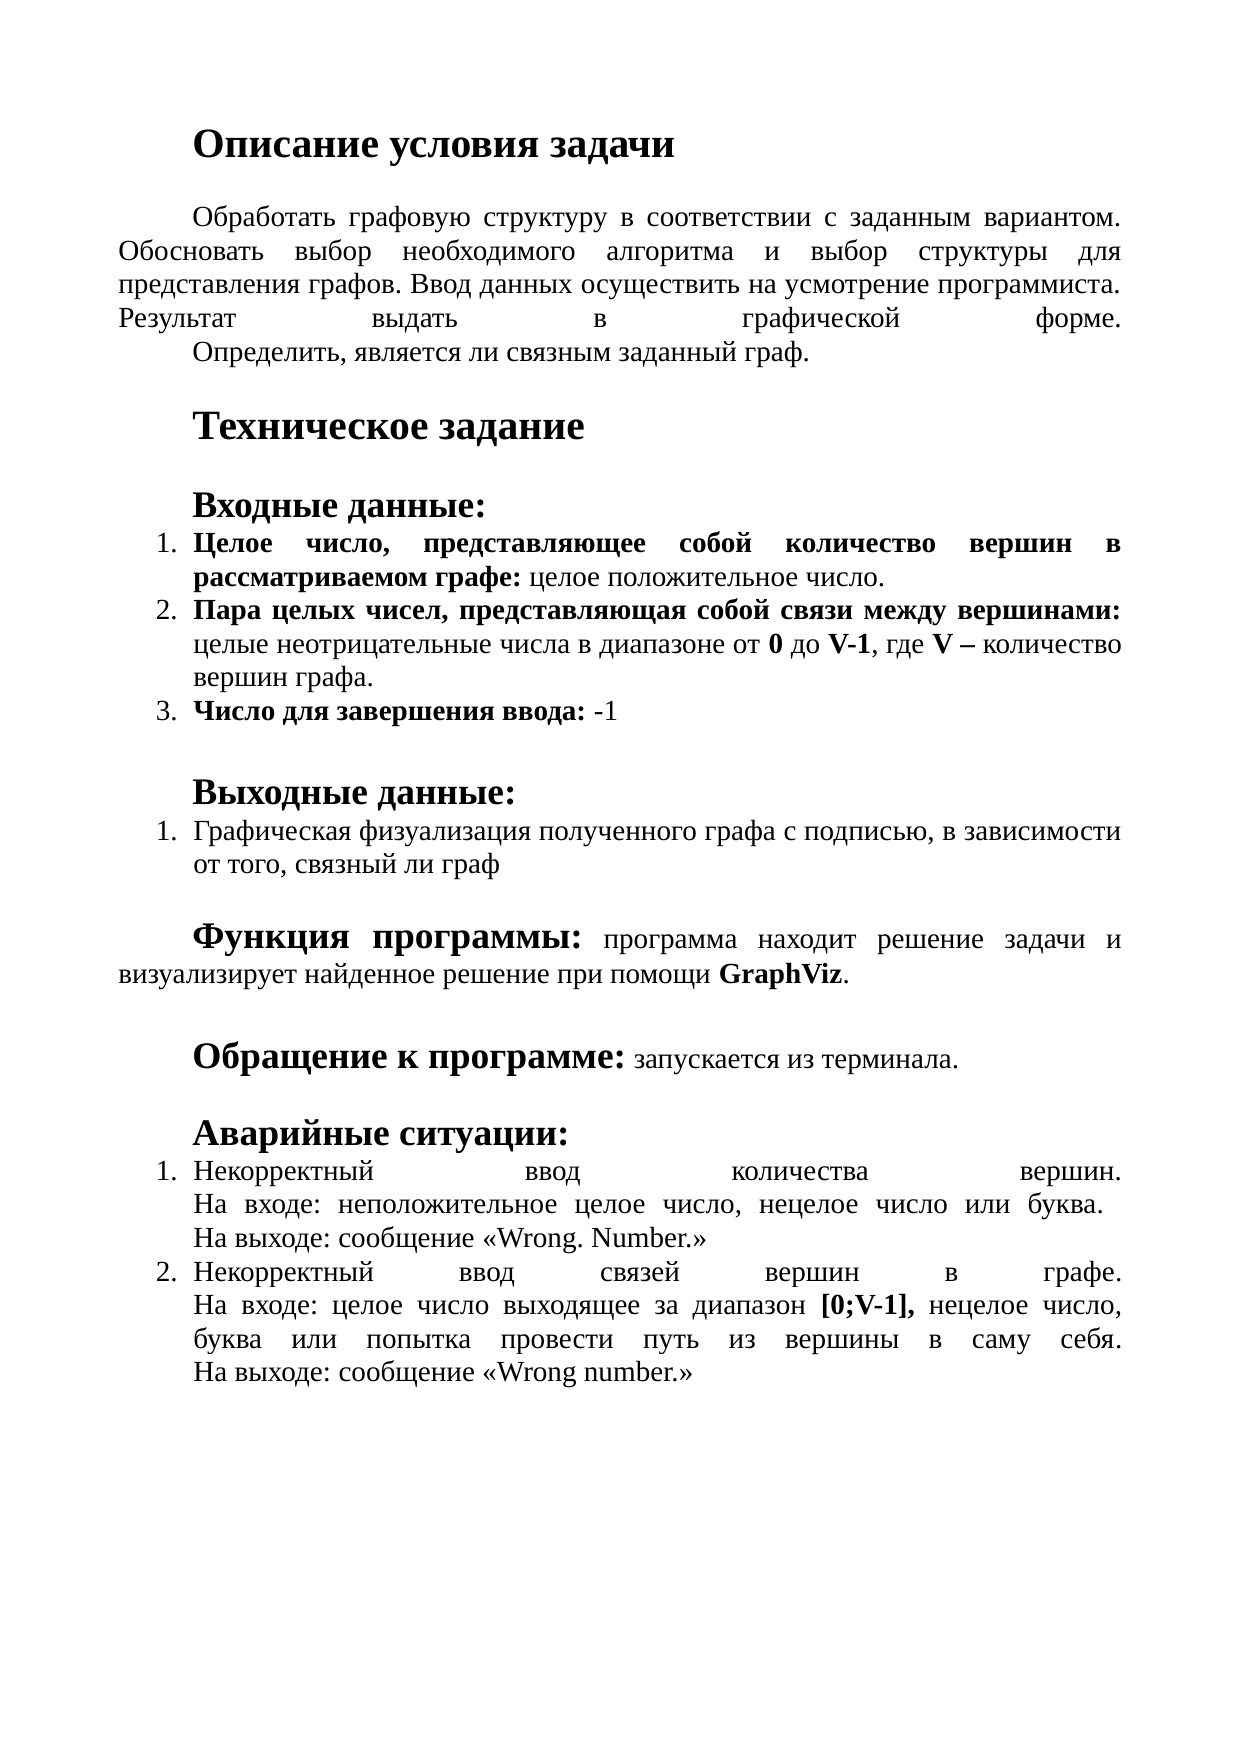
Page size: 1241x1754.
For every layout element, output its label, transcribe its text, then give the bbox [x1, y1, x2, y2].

list Целое число, представляющее собой количество вершин в рассматриваемом графе: целое положительное число. [156, 525, 1122, 592]
text Техническое задание [118, 401, 1122, 449]
text Обращение к программе: запускается из терминала. [118, 1033, 1122, 1076]
text Обработать графовую структуру в соответствии с заданным вариантом. Обосновать выбор необходимого алгоритма и выбор структуры для представления графов. Ввод данных осуществить на усмотрение программиста. Результат выдать в графической форме. Определить, является ли связным заданный граф. [118, 199, 1122, 367]
list Некорректный ввод количества вершин. На входе: неположительное целое число, нецелое число или буква. На выходе: сообщение «Wrong. Number.» [156, 1153, 1122, 1254]
list Некорректный ввод связей вершин в графе. На входе: целое число выходящее за диапазон [0;V-1], нецелое число, буква или попытка провести путь из вершины в саму себя. На выходе: сообщение «Wrong number.» [156, 1254, 1122, 1388]
text Описание условия задачи [118, 118, 1122, 166]
text Аварийные ситуации: [118, 1110, 1122, 1153]
list Пара целых чисел, представляющая собой связи между вершинами: целые неотрицательные числа в диапазоне от 0 до V-1, где V – количество вершин графа. [156, 592, 1122, 693]
text Входные данные: [118, 482, 1122, 525]
list Графическая физуализация полученного графа с подписью, в зависимости от того, связный ли граф [156, 813, 1122, 880]
text Выходные данные: [118, 770, 1122, 813]
text Функция программы: программа находит решение задачи и визуализирует найденное решение при помощи GraphViz. [118, 913, 1122, 990]
list Число для завершения ввода: -1 [156, 693, 1122, 727]
